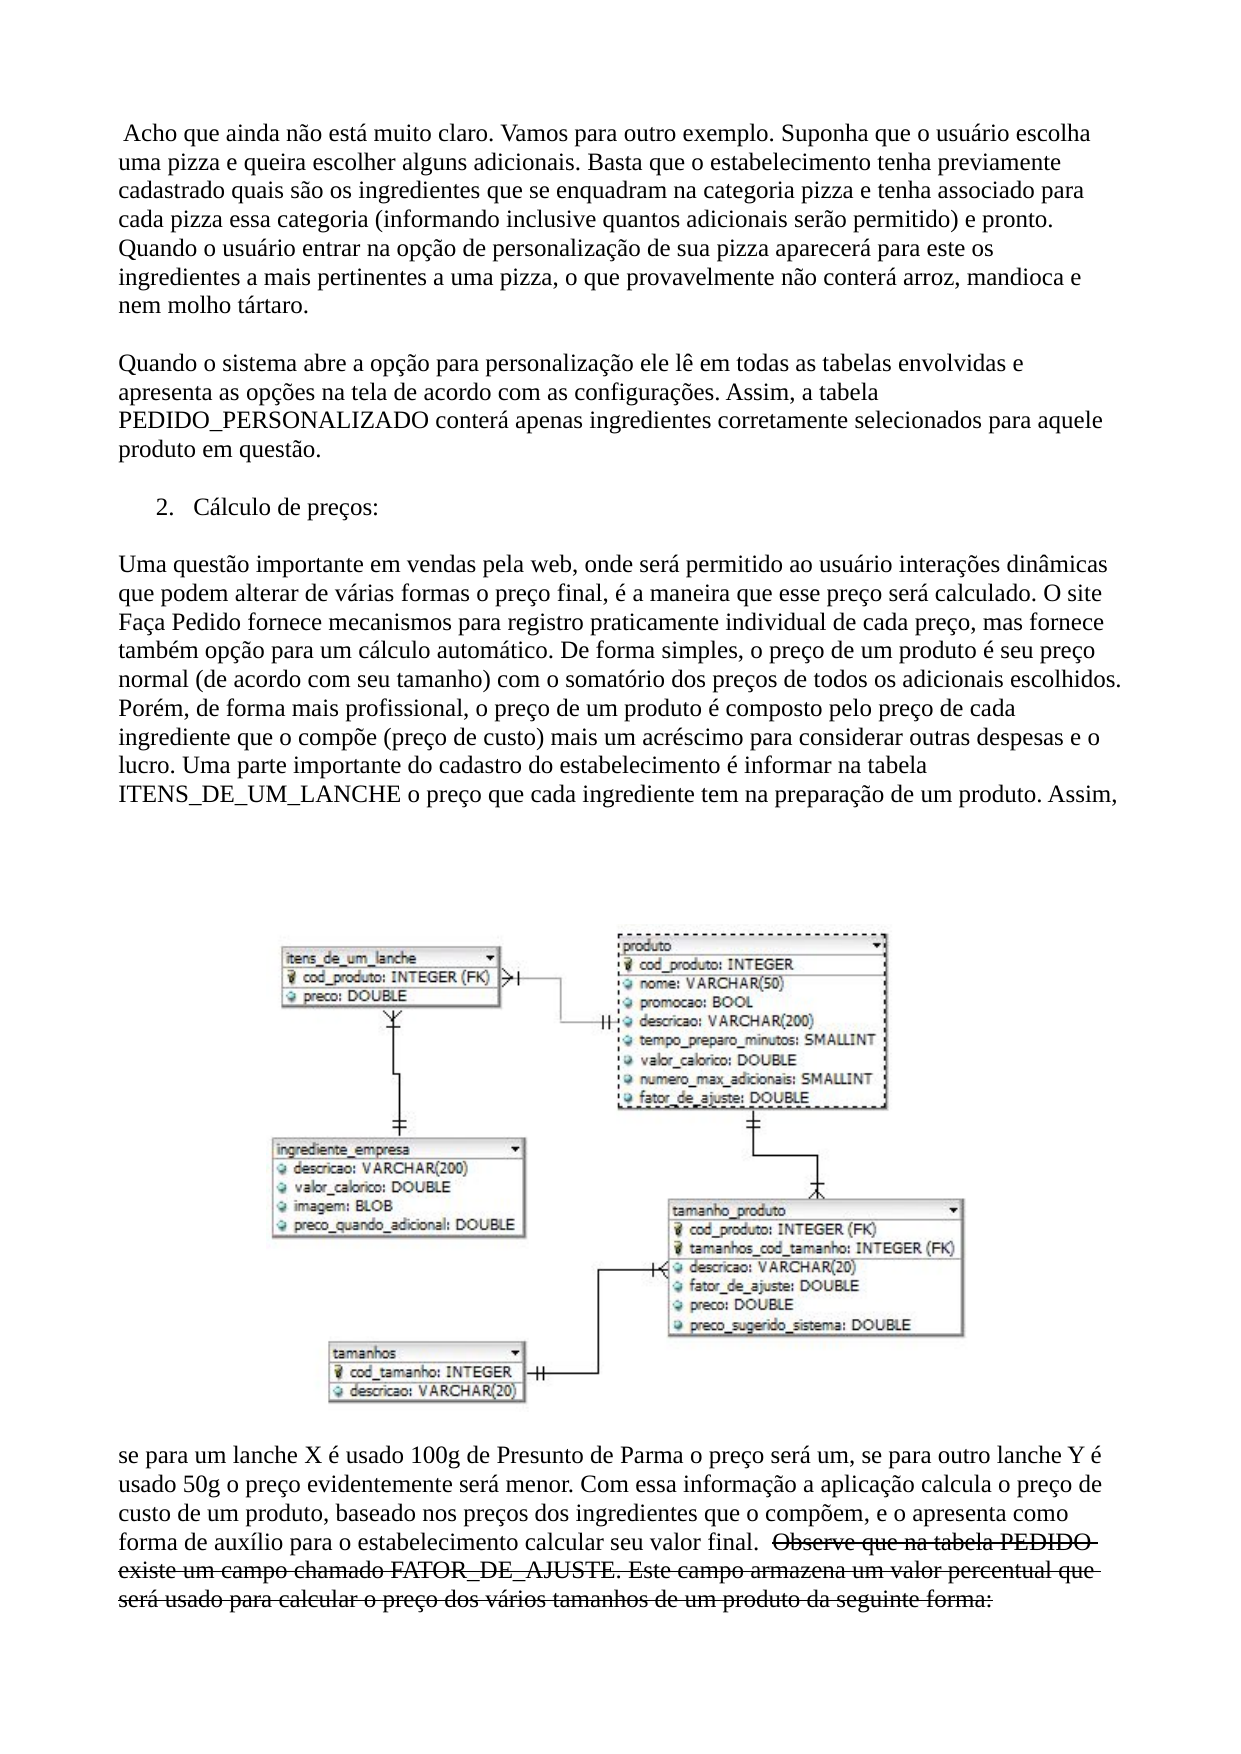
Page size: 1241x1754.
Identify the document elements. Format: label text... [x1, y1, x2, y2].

list Cálculo de preços: [156, 492, 1122, 521]
text se para um lanche X é usado 100g de Presunto de Parma o preço será um, se para outro lanche Y é usado 50g o preço evidentemente será menor. Com essa informação a aplicação calcula o preço de custo de um produto, baseado nos preços dos ingredientes que o compõem, e o apresenta como forma de auxílio para o estabelecimento calcular seu valor final. Observe que na tabela PEDIDO existe um campo chamado FATOR_DE_AJUSTE. Este campo armazena um valor percentual que será usado para calcular o preço dos vários tamanhos de um produto da seguinte forma: [118, 1440, 1122, 1613]
text Acho que ainda não está muito claro. Vamos para outro exemplo. Suponha que o usuário escolha uma pizza e queira escolher alguns adicionais. Basta que o estabelecimento tenha previamente cadastrado quais são os ingredientes que se enquadram na categoria pizza e tenha associado para cada pizza essa categoria (informando inclusive quantos adicionais serão permitido) e pronto. Quando o usuário entrar na opção de personalização de sua pizza aparecerá para este os ingredientes a mais pertinentes a uma pizza, o que provavelmente não conterá arroz, mandioca e nem molho tártaro. [118, 118, 1122, 319]
picture [266, 924, 974, 1412]
text Uma questão importante em vendas pela web, onde será permitido ao usuário interações dinâmicas que podem alterar de várias formas o preço final, é a maneira que esse preço será calculado. O site Faça Pedido fornece mecanismos para registro praticamente individual de cada preço, mas fornece também opção para um cálculo automático. De forma simples, o preço de um produto é seu preço normal (de acordo com seu tamanho) com o somatório dos preços de todos os adicionais escolhidos. [118, 549, 1122, 693]
text Porém, de forma mais profissional, o preço de um produto é composto pelo preço de cada ingrediente que o compõe (preço de custo) mais um acréscimo para considerar outras despesas e o lucro. Uma parte importante do cadastro do estabelecimento é informar na tabela ITENS_DE_UM_LANCHE o preço que cada ingrediente tem na preparação de um produto. Assim, [118, 693, 1122, 808]
text Quando o sistema abre a opção para personalização ele lê em todas as tabelas envolvidas e apresenta as opções na tela de acordo com as configurações. Assim, a tabela PEDIDO_PERSONALIZADO conterá apenas ingredientes corretamente selecionados para aquele produto em questão. [118, 348, 1122, 463]
